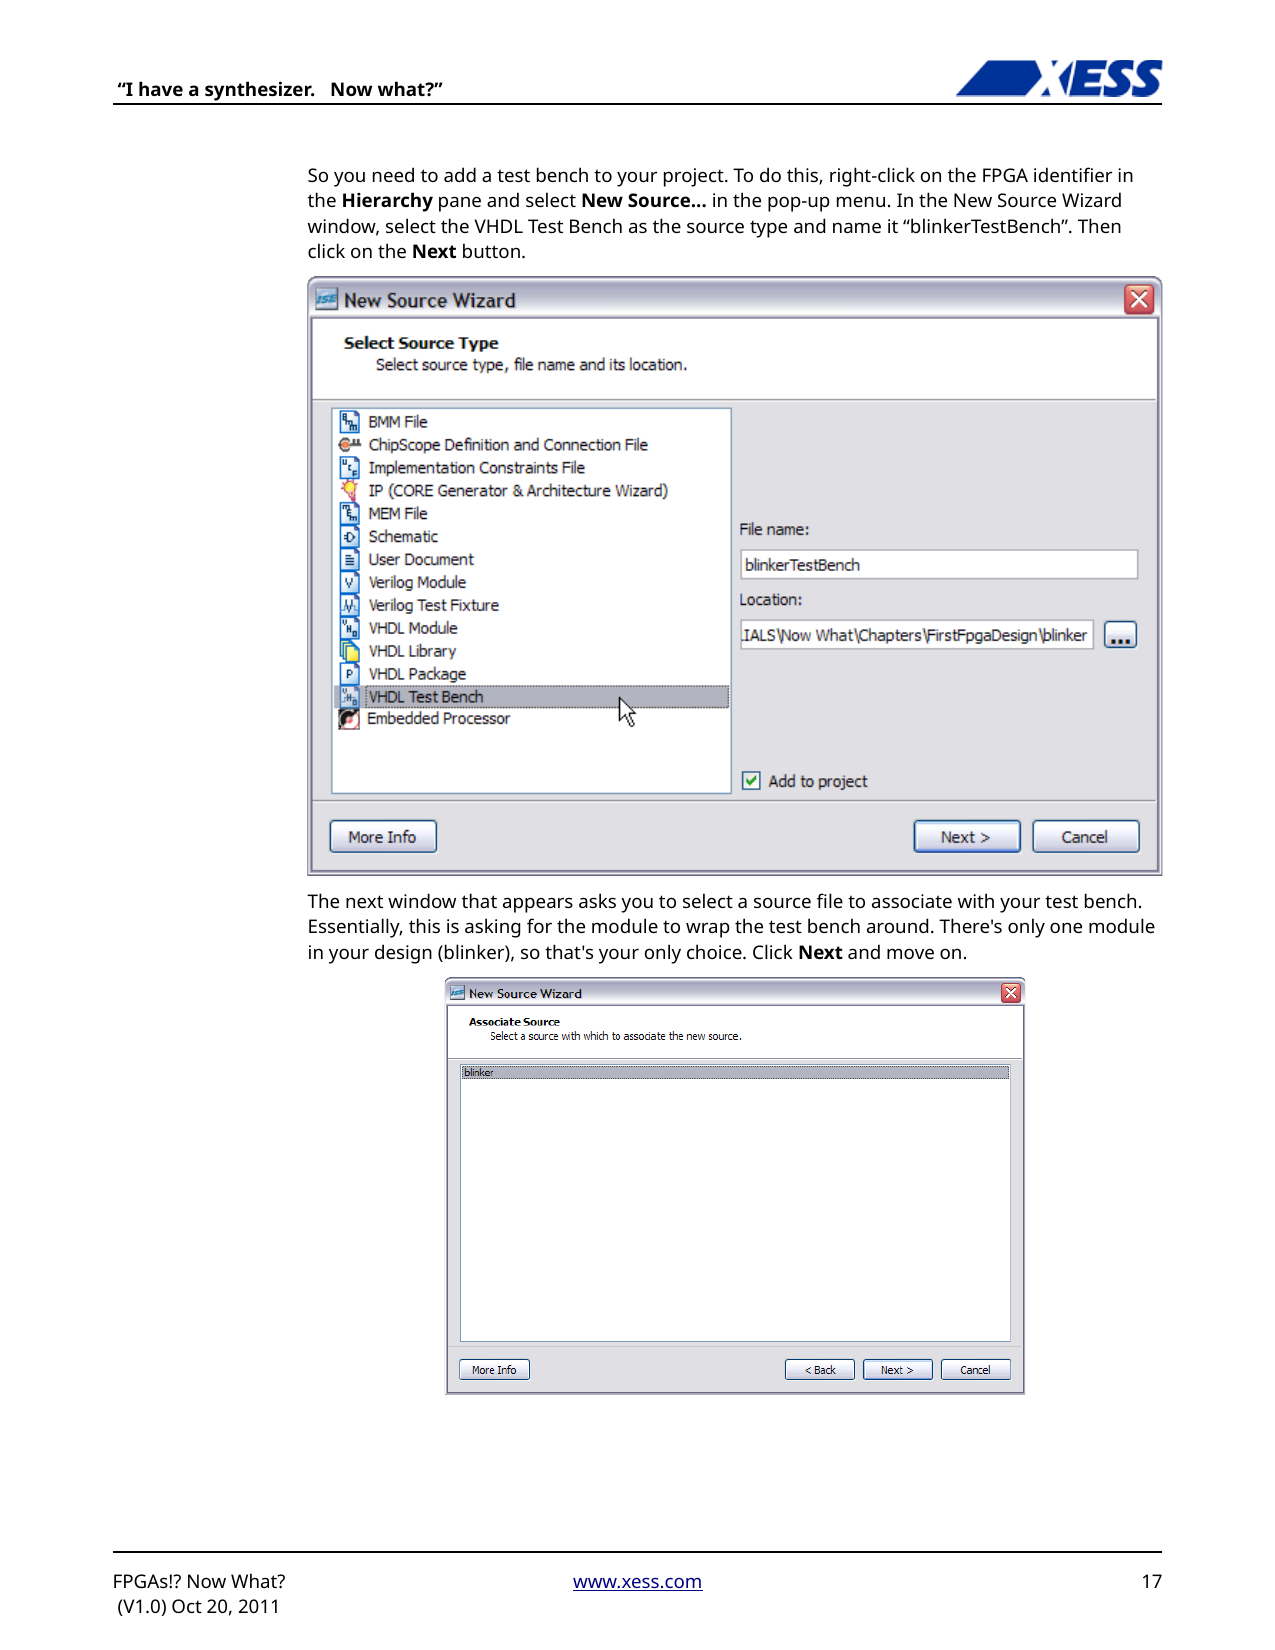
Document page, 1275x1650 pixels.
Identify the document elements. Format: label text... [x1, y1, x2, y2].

picture [307, 276, 1163, 876]
text The next window that appears asks you to select a source file to associate with your test bench. Essentially, this is asking for the module to wrap the test bench around. There's only one module in your design (blinker), so that's your only choice. Click Next and move on. [307, 888, 1162, 965]
text So you need to add a test bench to your project. To do this, right-click on the FPGA identifier in the Hierarchy pane and select New Source... in the pop-up menu. In the New Source Wizard window, select the VHDL Test Bench as the source type and name it “blinkerTestBench”. Then click on the Next button. [307, 162, 1162, 264]
picture [444, 977, 1026, 1395]
picture [955, 60, 1163, 97]
